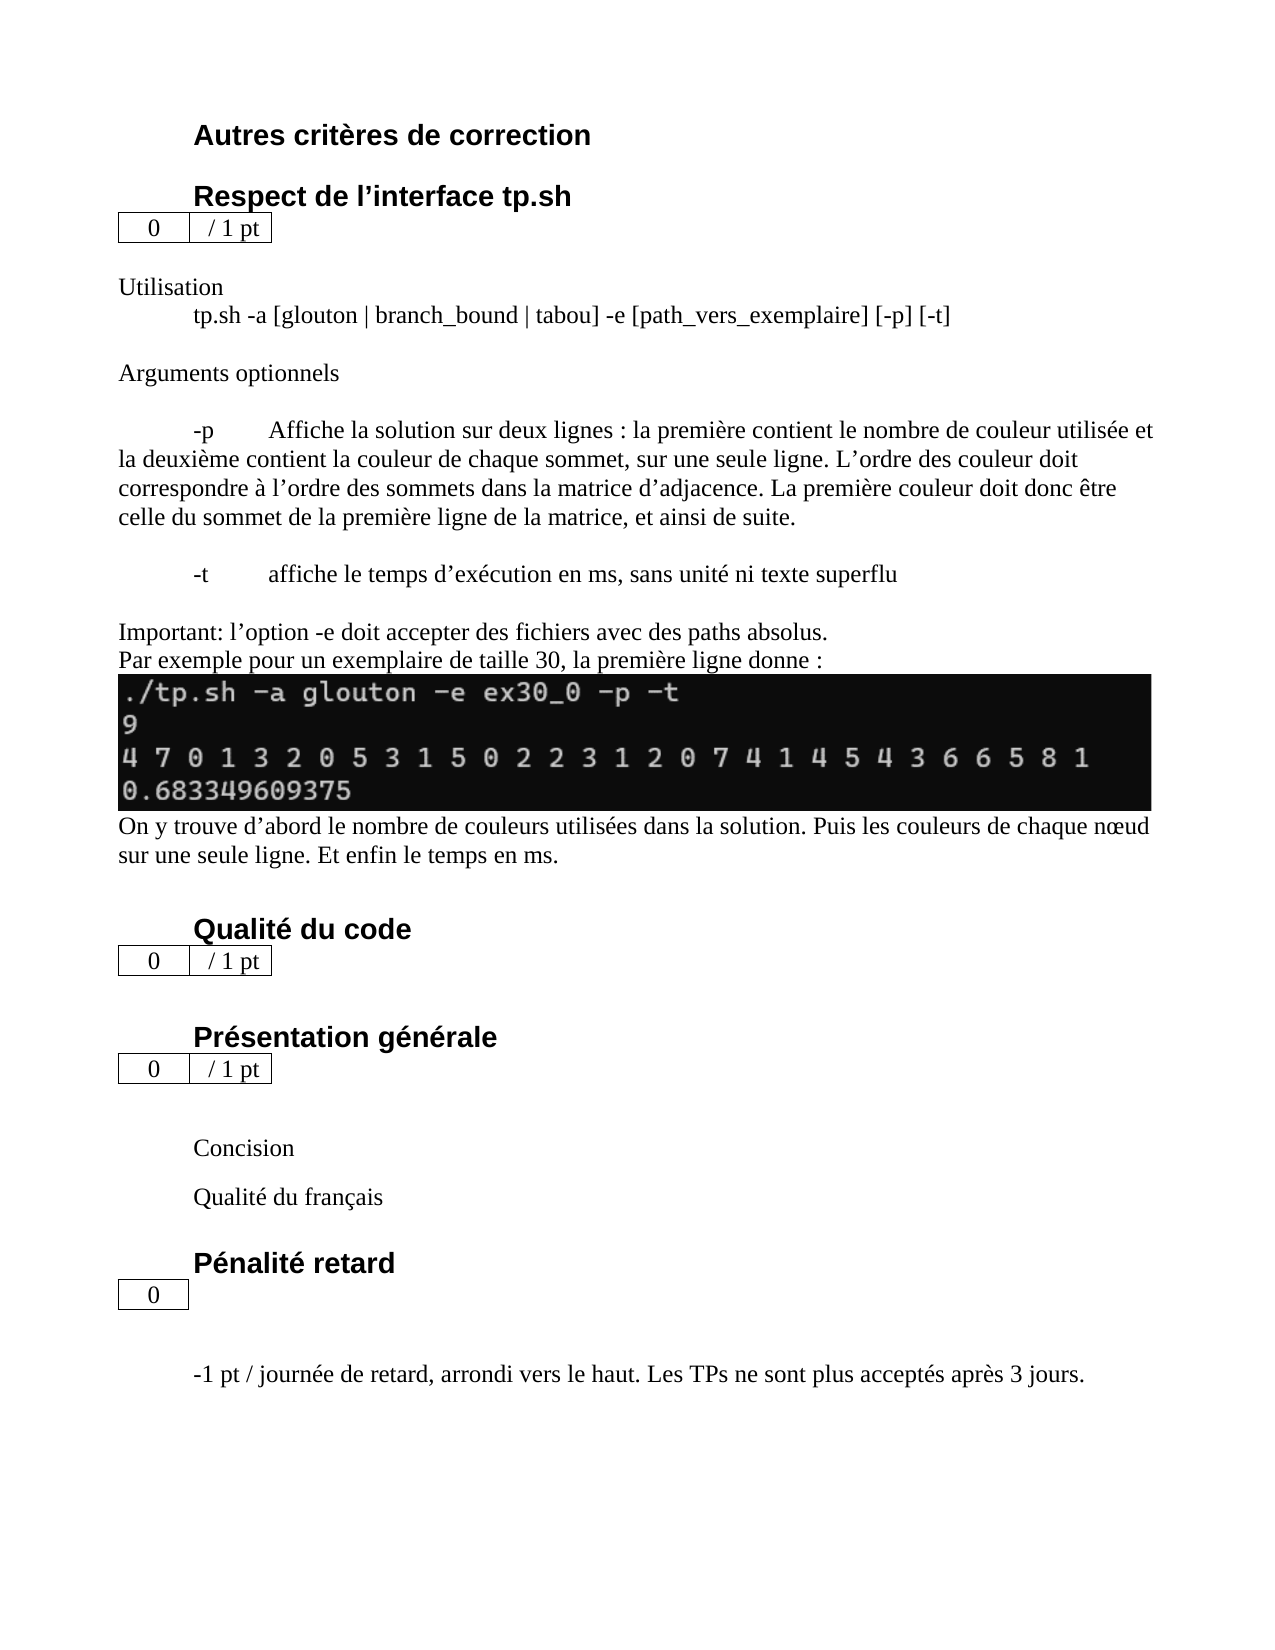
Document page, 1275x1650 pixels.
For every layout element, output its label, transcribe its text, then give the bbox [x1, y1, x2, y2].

text -p Affiche la solution sur deux lignes : la première contient le nombre de couleur utilisée et la deuxième contient la couleur de chaque sommet, sur une seule ligne. L’ordre des couleur doit correspondre à l’ordre des sommets dans la matrice d’adjacence. La première couleur doit donc être celle du sommet de la première ligne de la matrice, et ainsi de suite. [118, 416, 1157, 531]
list Présentation générale [118, 1019, 1157, 1053]
text -t affiche le temps d’exécution en ms, sans unité ni texte superflu [118, 559, 1157, 588]
list Qualité du français [156, 1182, 1157, 1211]
list Qualité du code [118, 912, 1157, 945]
list Pénalité retard [118, 1246, 1157, 1279]
table_header 0 [119, 1054, 189, 1083]
text Utilisation [118, 272, 1157, 301]
table_header / 1 pt [190, 213, 271, 242]
list Respect de l’interface tp.sh [118, 179, 1157, 212]
text Important: l’option -e doit accepter des fichiers avec des paths absolus. [118, 617, 1157, 646]
table_header 0 [119, 946, 189, 975]
text Par exemple pour un exemplaire de taille 30, la première ligne donne : [118, 646, 1157, 674]
text Arguments optionnels [118, 358, 1157, 387]
picture [118, 674, 1152, 811]
list Autres critères de correction [118, 118, 1157, 152]
table_header / 1 pt [190, 1054, 271, 1083]
list -1 pt / journée de retard, arrondi vers le haut. Les TPs ne sont plus acceptés après 3 jours. [156, 1359, 1157, 1388]
table_header 0 [119, 213, 189, 242]
table_header / 1 pt [190, 946, 271, 975]
table_header 0 [119, 1280, 188, 1309]
text tp.sh -a [glouton | branch_bound | tabou] -e [path_vers_exemplaire] [-p] [-t] [118, 301, 1157, 329]
text On y trouve d’abord le nombre de couleurs utilisées dans la solution. Puis les couleurs de chaque nœud sur une seule ligne. Et enfin le temps en ms. [118, 811, 1157, 868]
list Concision [156, 1133, 1157, 1162]
